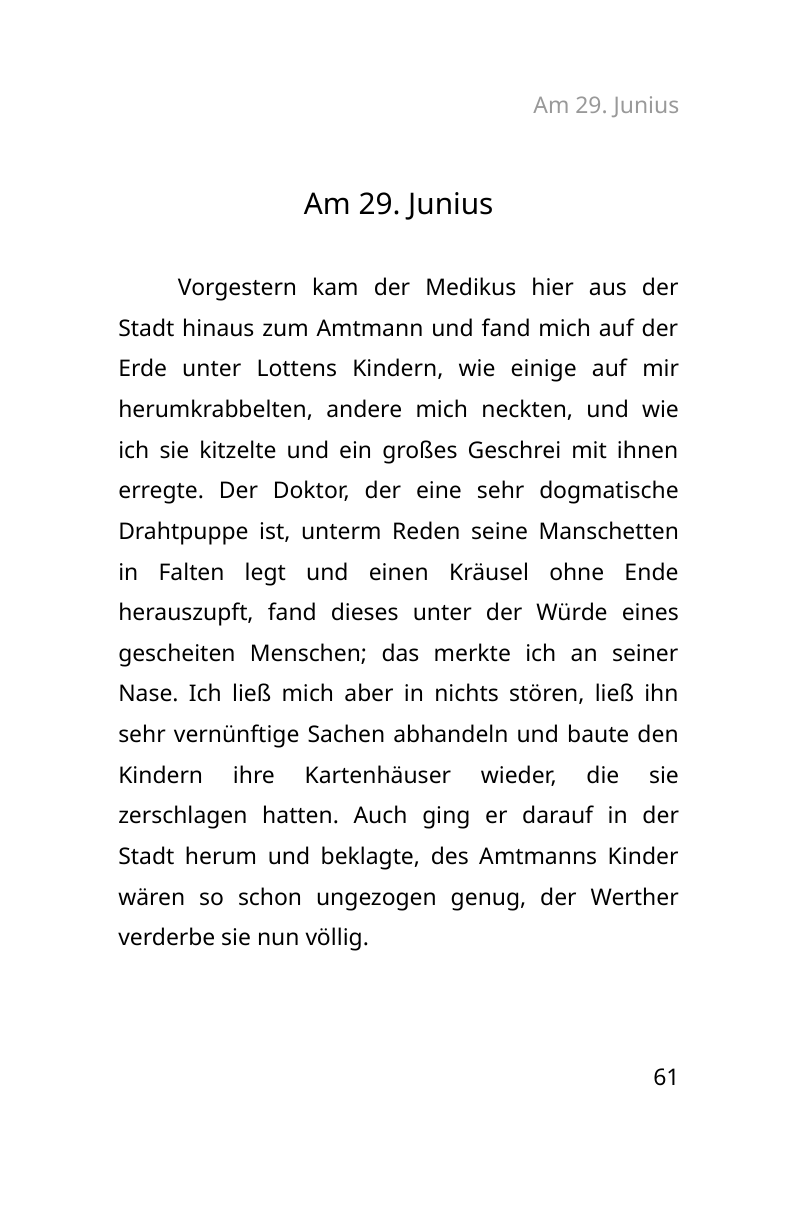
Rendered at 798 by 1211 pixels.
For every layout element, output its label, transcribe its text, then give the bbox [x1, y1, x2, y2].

text Vorgestern kam der Medikus hier aus der Stadt hinaus zum Amtmann und fand mich auf der Erde unter Lottens Kindern, wie einige auf mir herumkrabbelten, andere mich neckten, und wie ich sie kitzelte und ein großes Geschrei mit ihnen erregte. Der Doktor, der eine sehr dogmatische Drahtpuppe ist, unterm Reden seine Manschetten in Falten legt und einen Kräusel ohne Ende herauszupft, fand dieses unter der Würde eines gescheiten Menschen; das merkte ich an seiner Nase. Ich ließ mich aber in nichts stören, ließ ihn sehr vernünftige Sachen abhandeln und baute den Kindern ihre Kartenhäuser wieder, die sie zerschlagen hatten. Auch ging er darauf in der Stadt herum und beklagte, des Amtmanns Kinder wären so schon ungezogen genug, der Werther verderbe sie nun völlig. [118, 247, 679, 952]
subtitle Am 29. Junius [118, 149, 679, 223]
